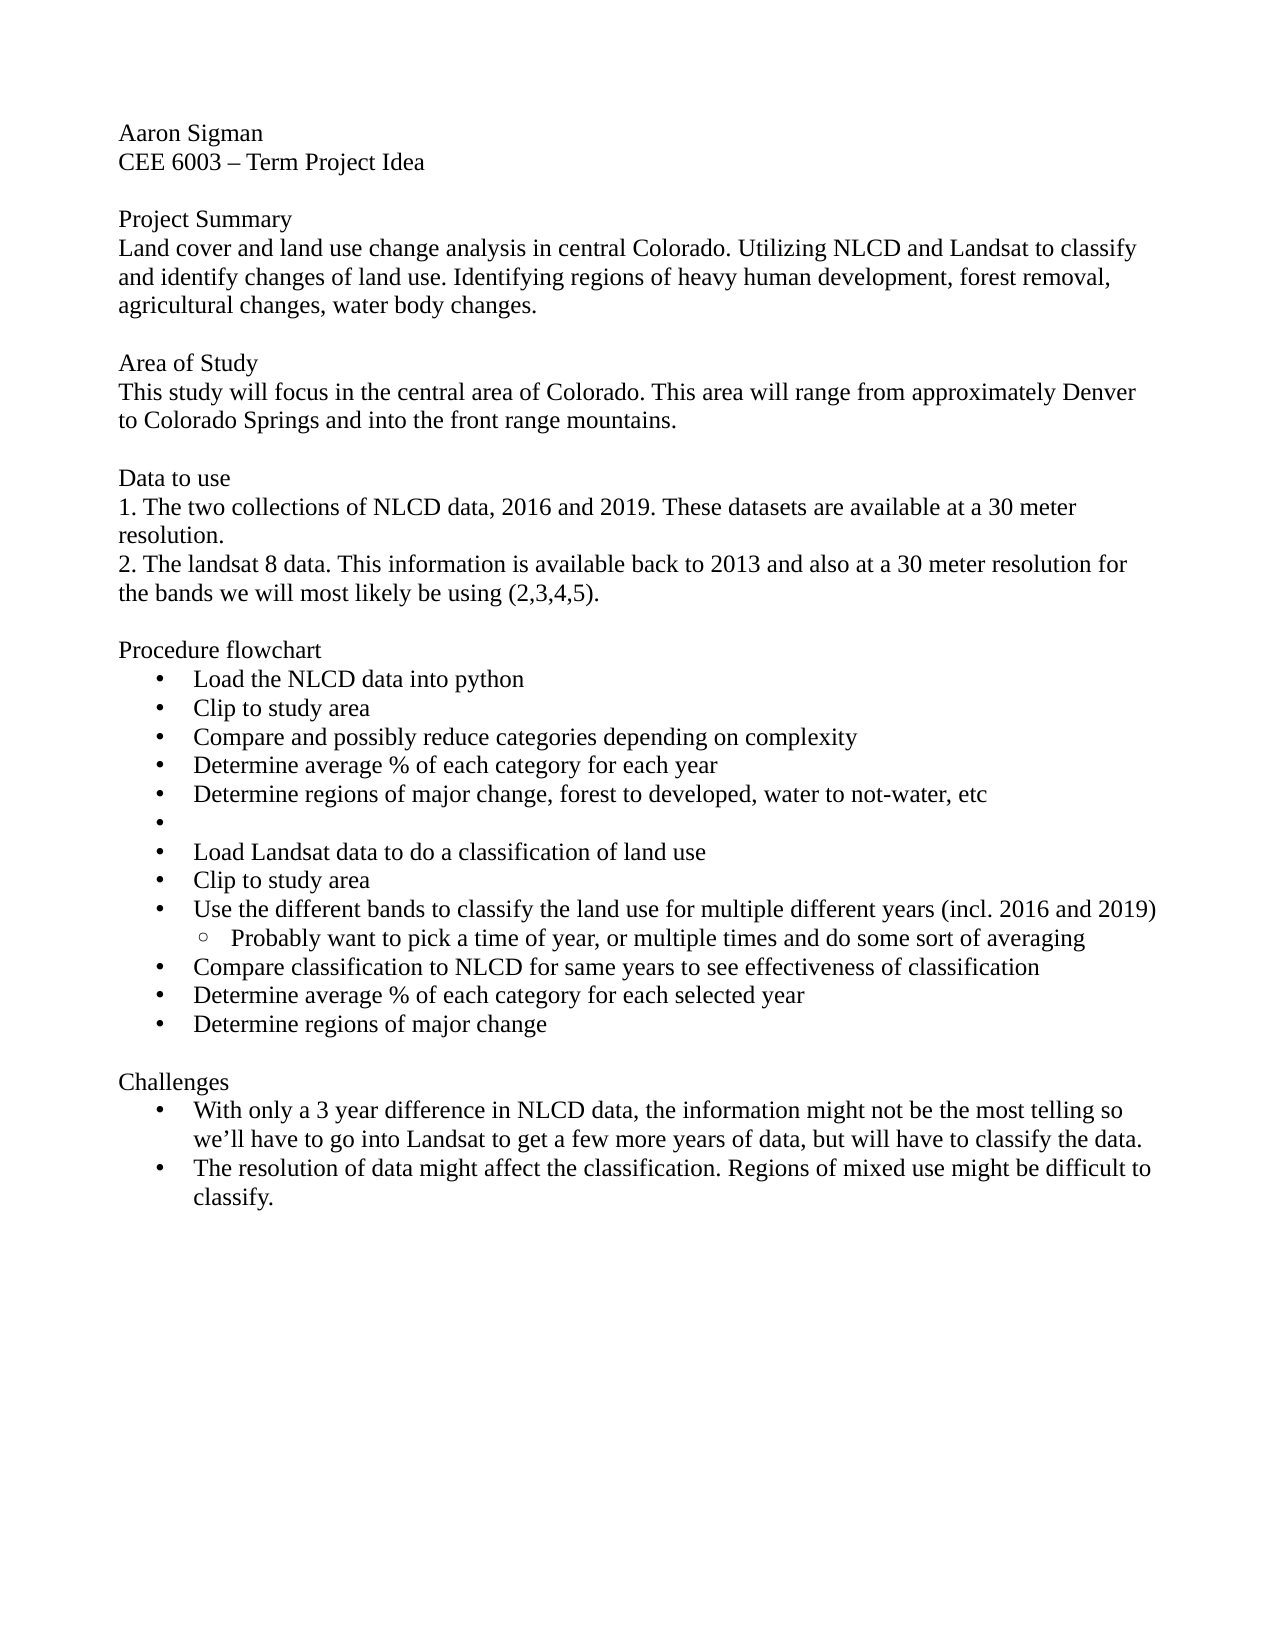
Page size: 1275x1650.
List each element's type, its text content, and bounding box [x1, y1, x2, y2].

text Aaron Sigman [118, 118, 1157, 147]
list Load the NLCD data into python [156, 664, 1157, 693]
text Challenges [118, 1067, 1157, 1096]
list Compare and possibly reduce categories depending on complexity [156, 722, 1157, 751]
text Project Summary [118, 204, 1157, 233]
list With only a 3 year difference in NLCD data, the information might not be the most telling so we’ll have to go into Landsat to get a few more years of data, but will have to classify the data. [156, 1096, 1157, 1153]
text Area of Study [118, 348, 1157, 377]
text CEE 6003 – Term Project Idea [118, 147, 1157, 176]
text Data to use [118, 463, 1157, 492]
list Load Landsat data to do a classification of land use [156, 837, 1157, 866]
list Compare classification to NLCD for same years to see effectiveness of classification [156, 952, 1157, 981]
text Land cover and land use change analysis in central Colorado. Utilizing NLCD and Landsat to classify and identify changes of land use. Identifying regions of heavy human development, forest removal, agricultural changes, water body changes. [118, 233, 1157, 319]
text 1. The two collections of NLCD data, 2016 and 2019. These datasets are available at a 30 meter resolution. [118, 492, 1157, 549]
list Determine average % of each category for each year [156, 751, 1157, 779]
list Determine average % of each category for each selected year [156, 981, 1157, 1009]
list Determine regions of major change [156, 1009, 1157, 1038]
list Clip to study area [156, 866, 1157, 894]
list Determine regions of major change, forest to developed, water to not-water, etc [156, 779, 1157, 808]
list The resolution of data might affect the classification. Regions of mixed use might be difficult to classify. [156, 1153, 1157, 1211]
list Probably want to pick a time of year, or multiple times and do some sort of averaging [193, 923, 1157, 952]
text Procedure flowchart [118, 636, 1157, 664]
list Use the different bands to classify the land use for multiple different years (incl. 2016 and 2019) [156, 894, 1157, 923]
text 2. The landsat 8 data. This information is available back to 2013 and also at a 30 meter resolution for the bands we will most likely be using (2,3,4,5). [118, 549, 1157, 607]
list Clip to study area [156, 693, 1157, 722]
text This study will focus in the central area of Colorado. This area will range from approximately Denver to Colorado Springs and into the front range mountains. [118, 377, 1157, 434]
